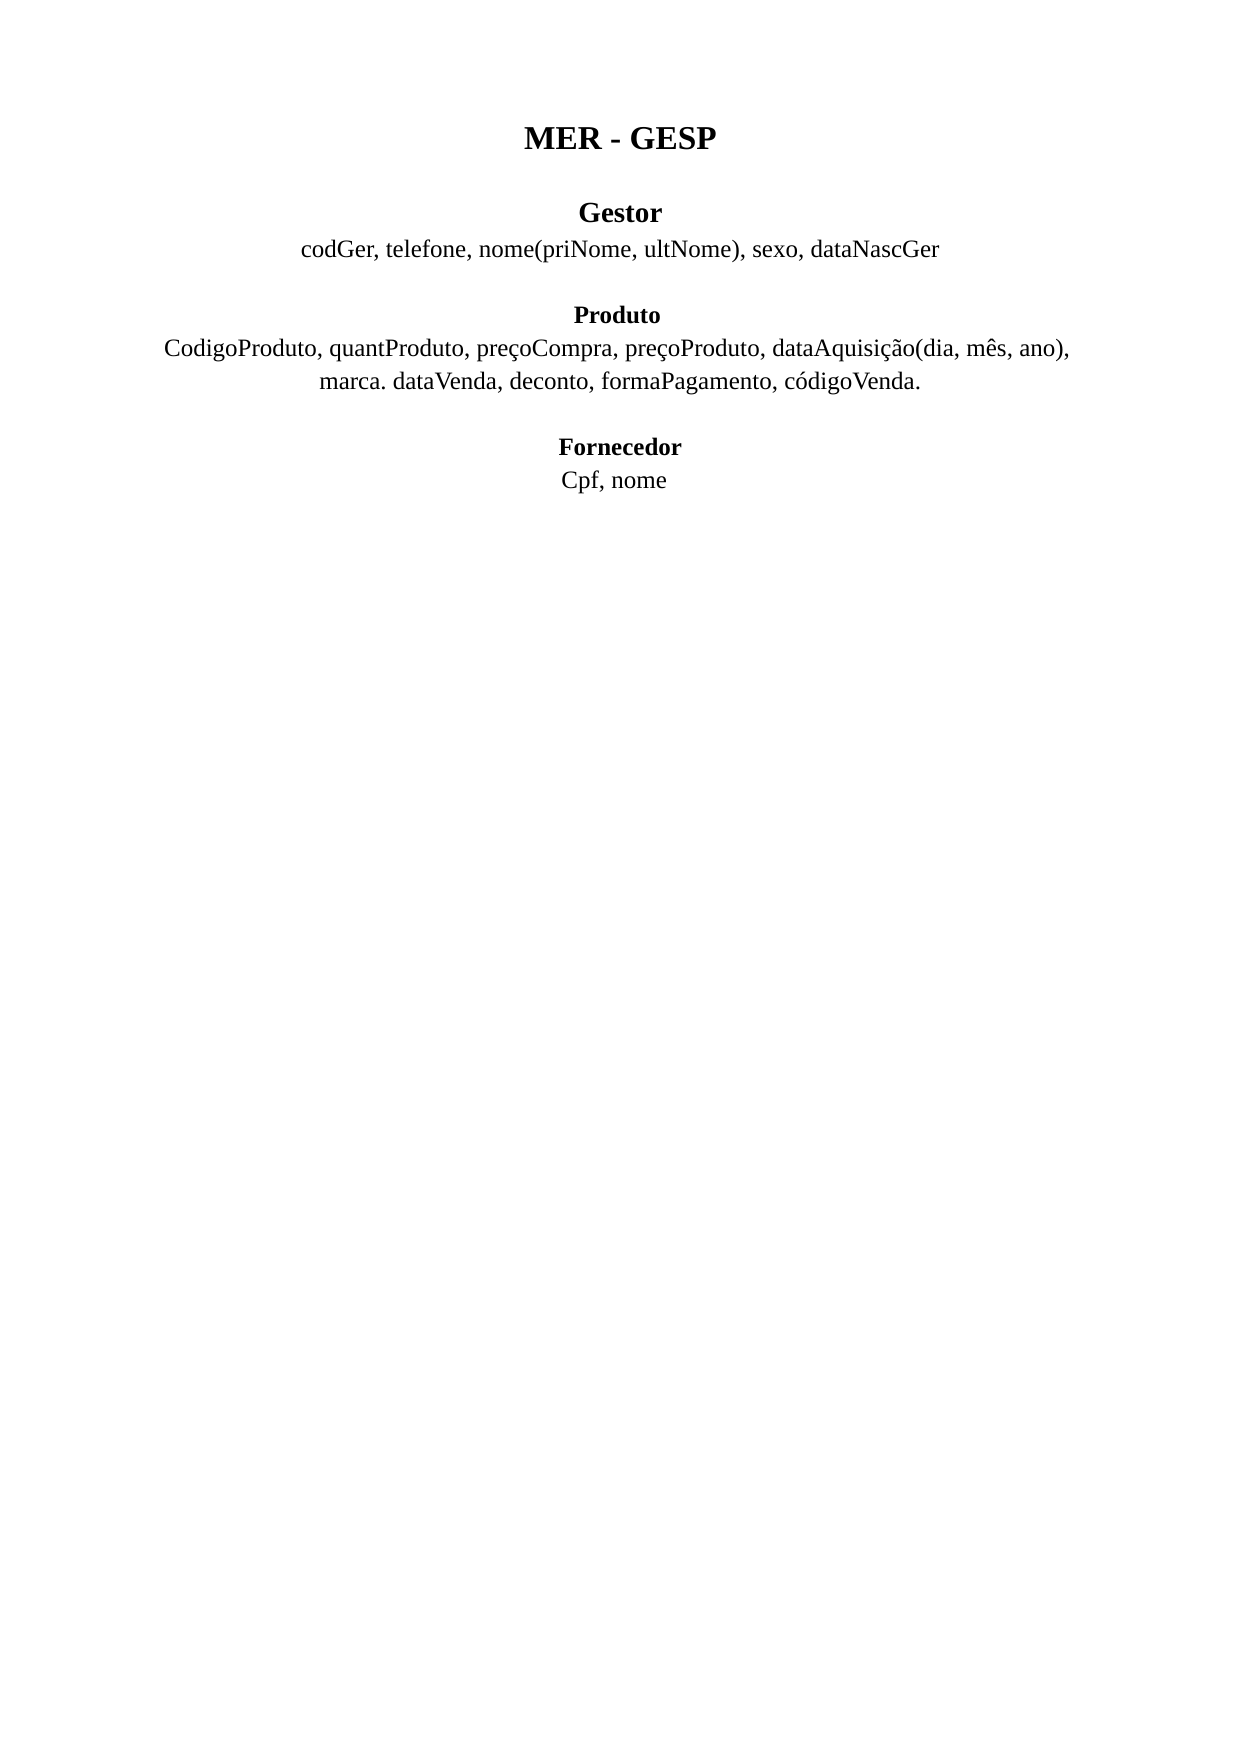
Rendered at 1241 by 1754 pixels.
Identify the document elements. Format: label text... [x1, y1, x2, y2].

text CodigoProduto, quantProduto, preçoCompra, preçoProduto, dataAquisição(dia, mês, ano), [118, 333, 1122, 362]
text Gestor [118, 195, 1122, 229]
text codGer, telefone, nome(priNome, ultNome), sexo, dataNascGer [118, 234, 1122, 262]
text Cpf, nome [487, 465, 1122, 494]
text marca. dataVenda, deconto, formaPagamento, códigoVenda. [118, 366, 1122, 394]
text Produto [118, 300, 1122, 328]
text Fornecedor [118, 432, 1122, 461]
text MER - GESP [118, 118, 1122, 156]
